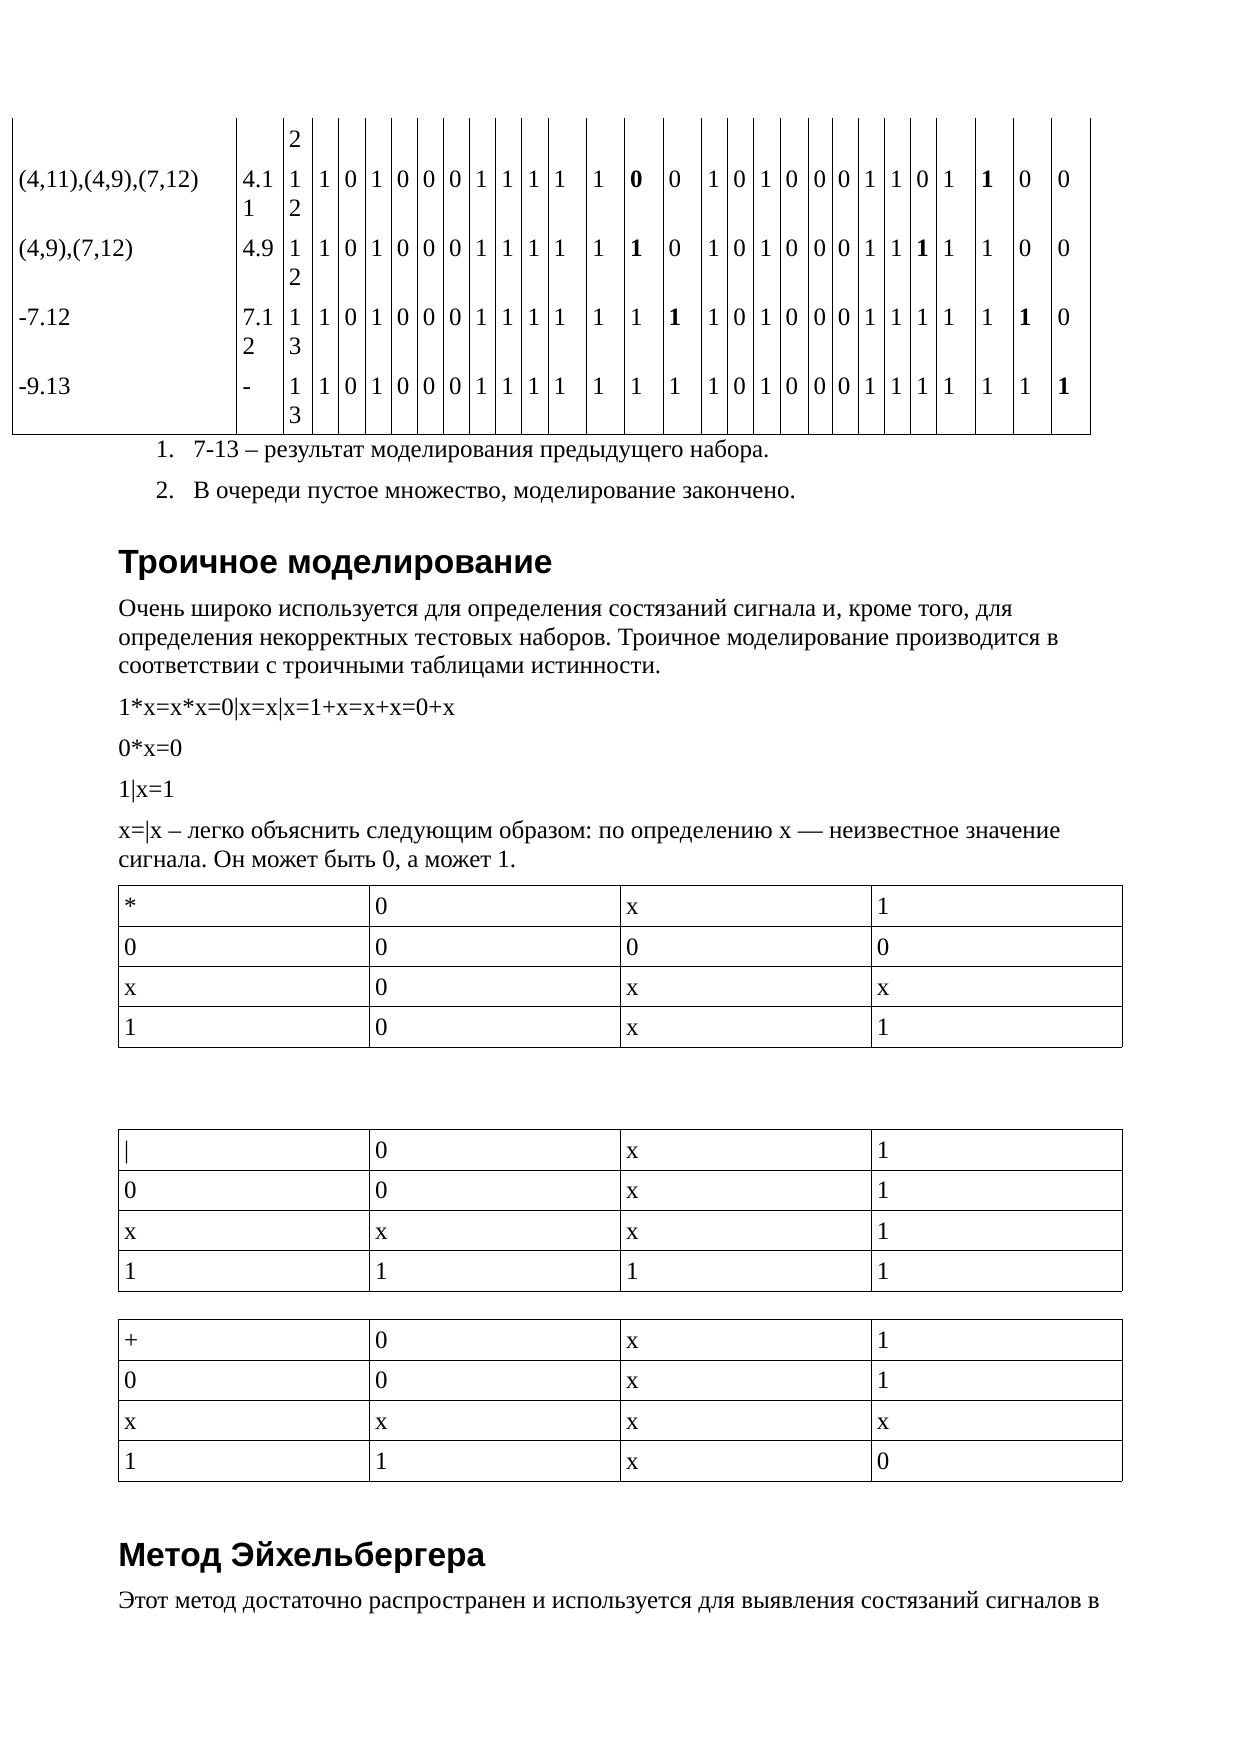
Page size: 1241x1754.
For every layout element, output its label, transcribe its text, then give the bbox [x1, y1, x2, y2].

table_cell 0 [370, 967, 620, 1006]
table_cell х [370, 1211, 620, 1250]
table_cell 4,1 [237, 118, 283, 158]
table_cell [809, 118, 832, 158]
table_cell х [370, 1401, 620, 1440]
table_cell х [872, 1401, 1122, 1440]
table_cell х [119, 1401, 369, 1440]
text 1*x=x*x=0|x=x|x=1+x=x+x=0+x [118, 692, 1122, 720]
table_cell 0 [392, 227, 417, 296]
table_cell 13 [284, 365, 312, 434]
table_cell [444, 118, 469, 158]
table_cell 1 [885, 365, 910, 434]
table_cell [976, 118, 1013, 158]
text x=|x – легко объяснить следующим образом: по определению х — неизвестное значение сигнала. Он может быть 0, а может 1. [118, 815, 1122, 873]
table_cell 0 [781, 227, 808, 296]
table_cell 1 [664, 296, 701, 365]
table_cell 0 [418, 365, 443, 434]
table_cell х [621, 1211, 871, 1250]
table_cell [781, 118, 808, 158]
table_cell 1 [872, 1171, 1122, 1210]
table_cell 0 [339, 227, 365, 296]
table_cell [833, 118, 858, 158]
table_cell х [621, 1401, 871, 1440]
table_cell 1 [587, 296, 624, 365]
table_cell 1 [496, 296, 521, 365]
table_cell [470, 118, 495, 158]
table_cell 1 [872, 1211, 1122, 1250]
table_cell 0 [444, 158, 469, 227]
table_cell 1 [625, 227, 663, 296]
table_cell 0 [833, 296, 858, 365]
table_cell 1 [976, 296, 1013, 365]
table_cell 0 [418, 227, 443, 296]
table_cell [392, 118, 417, 158]
table_cell 0 [370, 1171, 620, 1210]
table_cell 1 [522, 158, 548, 227]
table_cell [911, 118, 936, 158]
table_cell 0 [119, 927, 369, 966]
table_cell 1 [872, 1251, 1122, 1291]
list В очереди пустое множество, моделирование закончено. [156, 476, 1122, 504]
table_cell 1 [911, 227, 936, 296]
table_cell 0 [392, 365, 417, 434]
table_cell 1 [976, 158, 1013, 227]
table_cell 12 [284, 158, 312, 227]
table_cell 1 [470, 227, 495, 296]
table_cell [859, 118, 884, 158]
table_cell 0 [911, 158, 936, 227]
table_cell 0 [1052, 158, 1090, 227]
table_cell 0 [664, 227, 701, 296]
table_cell 1 [859, 296, 884, 365]
table_cell 0 [809, 227, 832, 296]
table_cell 1 [496, 158, 521, 227]
table_cell 1 [937, 296, 975, 365]
table_header | [119, 1130, 369, 1169]
table_cell х [621, 1171, 871, 1210]
table_cell [313, 118, 338, 158]
table_cell 0 [1052, 227, 1090, 296]
table_cell х [621, 967, 871, 1006]
table_cell 0 [728, 158, 753, 227]
table_cell х [621, 1361, 871, 1400]
table_cell 1 [470, 158, 495, 227]
table_cell 1 [664, 365, 701, 434]
table_cell [754, 118, 780, 158]
table_cell 0 [625, 158, 663, 227]
table_cell 1 [625, 365, 663, 434]
table_cell 1 [496, 227, 521, 296]
table_cell 1 [702, 296, 727, 365]
table_cell 1 [1014, 365, 1051, 434]
table_cell 1 [119, 1251, 369, 1291]
table_cell 0 [728, 296, 753, 365]
table_cell [702, 118, 727, 158]
table_cell 0 [370, 1361, 620, 1400]
table_cell 0 [833, 227, 858, 296]
table_cell х [872, 967, 1122, 1006]
table_cell 1 [549, 158, 586, 227]
table_cell [625, 118, 663, 158]
table_cell 0 [781, 158, 808, 227]
table_cell 0 [119, 1361, 369, 1400]
table_cell 0 [444, 365, 469, 434]
table_cell 1 [313, 158, 338, 227]
table_cell -9,13 [13, 365, 236, 434]
table_cell 4,11 [237, 158, 283, 227]
table_cell 0 [370, 1007, 620, 1047]
table_cell 1 [754, 296, 780, 365]
subtitle Троичное моделирование [118, 542, 1122, 580]
table_cell 1 [859, 158, 884, 227]
table_cell [549, 118, 586, 158]
table_cell 0 [833, 365, 858, 434]
table_cell 1 [937, 158, 975, 227]
table_header 1 [872, 1130, 1122, 1169]
table_cell 1 [587, 158, 624, 227]
table_cell [522, 118, 548, 158]
table_header 1 [872, 1320, 1122, 1360]
table_cell 0 [728, 227, 753, 296]
table_cell 1 [625, 296, 663, 365]
table_header 0 [370, 886, 620, 926]
text Очень широко используется для определения состязаний сигнала и, кроме того, для определения некорректных тестовых наборов. Троичное моделирование производится в соответствии с троичными таблицами истинности. [118, 593, 1122, 679]
table_cell [885, 118, 910, 158]
table_header х [621, 886, 871, 926]
table_cell 0 [418, 158, 443, 227]
table_cell 0 [833, 158, 858, 227]
table_cell 1 [366, 158, 391, 227]
table_cell (4,11),(4,9),(7,12) [13, 158, 236, 227]
table_cell 1 [549, 227, 586, 296]
table_cell х [621, 1441, 871, 1481]
table_cell х [621, 1007, 871, 1047]
table_cell [1014, 118, 1051, 158]
table_cell 1 [702, 365, 727, 434]
table_cell 1 [522, 296, 548, 365]
table_cell 0 [781, 296, 808, 365]
table_cell 1 [370, 1441, 620, 1481]
table_cell 1 [470, 296, 495, 365]
table_cell 1 [313, 227, 338, 296]
table_cell 1 [754, 227, 780, 296]
table_cell 0 [339, 158, 365, 227]
table_cell 1 [885, 158, 910, 227]
table_cell 0 [872, 927, 1122, 966]
table_cell 4,9 [237, 227, 283, 296]
text 0*x=0 [118, 733, 1122, 762]
table_cell 1 [937, 365, 975, 434]
table_cell [1052, 118, 1090, 158]
table_cell 2 [284, 118, 312, 158]
table_cell 1 [702, 158, 727, 227]
table_cell 1 [872, 1007, 1122, 1047]
table_cell 1 [119, 1441, 369, 1481]
table_cell [664, 118, 701, 158]
table_cell 1 [911, 365, 936, 434]
table_cell 1 [470, 365, 495, 434]
table_cell 1 [587, 227, 624, 296]
table_cell 0 [728, 365, 753, 434]
table_cell х [119, 967, 369, 1006]
table_cell 1 [702, 227, 727, 296]
table_cell 0 [444, 296, 469, 365]
table_header х [621, 1130, 871, 1169]
table_cell 0 [444, 227, 469, 296]
table_cell 1 [549, 296, 586, 365]
table_cell [366, 118, 391, 158]
table_cell 1 [366, 365, 391, 434]
list 7-13 – результат моделирования предыдущего набора. [156, 434, 1122, 463]
table_cell -7,12 [13, 296, 236, 365]
table_cell [937, 118, 975, 158]
table_cell 1 [366, 296, 391, 365]
table_cell 0 [872, 1441, 1122, 1481]
table_cell - [237, 365, 283, 434]
text 1|x=1 [118, 774, 1122, 803]
table_cell (4,9),(7,12) [13, 227, 236, 296]
table_header 0 [370, 1130, 620, 1169]
table_header * [119, 886, 369, 926]
table_cell х [119, 1211, 369, 1250]
table_cell 1 [496, 365, 521, 434]
table_cell 1 [859, 227, 884, 296]
table_cell [418, 118, 443, 158]
table_cell 0 [621, 927, 871, 966]
table_header 0 [370, 1320, 620, 1360]
table_cell 1 [621, 1251, 871, 1291]
table_cell 0 [370, 927, 620, 966]
table_cell 0 [119, 1171, 369, 1210]
table_cell 0 [339, 296, 365, 365]
table_cell 1 [549, 365, 586, 434]
table_cell [339, 118, 365, 158]
table_cell 12 [284, 227, 312, 296]
table_cell 1 [976, 227, 1013, 296]
table_cell 0 [339, 365, 365, 434]
table_cell 1 [754, 158, 780, 227]
table_cell 0 [664, 158, 701, 227]
table_cell 1 [366, 227, 391, 296]
table_cell 0 [392, 158, 417, 227]
table_header + [119, 1320, 369, 1360]
table_cell 1 [976, 365, 1013, 434]
table_cell 1 [885, 296, 910, 365]
table_cell 1 [313, 365, 338, 434]
table_cell 0 [809, 365, 832, 434]
table_cell [587, 118, 624, 158]
table_cell 1 [872, 1361, 1122, 1400]
table_cell 0 [809, 296, 832, 365]
subtitle Метод Эйхельбергера [118, 1534, 1122, 1573]
table_cell 1 [119, 1007, 369, 1047]
table_cell 0 [1014, 227, 1051, 296]
table_cell 0 [392, 296, 417, 365]
table_cell 1 [1052, 365, 1090, 434]
table_header 1 [872, 886, 1122, 926]
table_cell 0 [1014, 158, 1051, 227]
table_cell 13 [284, 296, 312, 365]
table_cell [13, 118, 236, 158]
table_cell 1 [587, 365, 624, 434]
table_cell [728, 118, 753, 158]
table_cell 1 [885, 227, 910, 296]
table_cell 0 [1052, 296, 1090, 365]
table_cell 1 [370, 1251, 620, 1291]
table_cell 7,12 [237, 296, 283, 365]
text Этот метод достаточно распространен и используется для выявления состязаний сигналов в [118, 1586, 1122, 1614]
table_header х [621, 1320, 871, 1360]
table_cell 1 [911, 296, 936, 365]
table_cell 0 [781, 365, 808, 434]
table_cell 1 [313, 296, 338, 365]
table_cell 1 [859, 365, 884, 434]
table_cell 1 [522, 365, 548, 434]
table_cell 0 [809, 158, 832, 227]
table_cell 1 [937, 227, 975, 296]
table_cell 0 [418, 296, 443, 365]
table_cell 1 [754, 365, 780, 434]
table_cell 1 [522, 227, 548, 296]
table_cell [496, 118, 521, 158]
table_cell 1 [1014, 296, 1051, 365]
